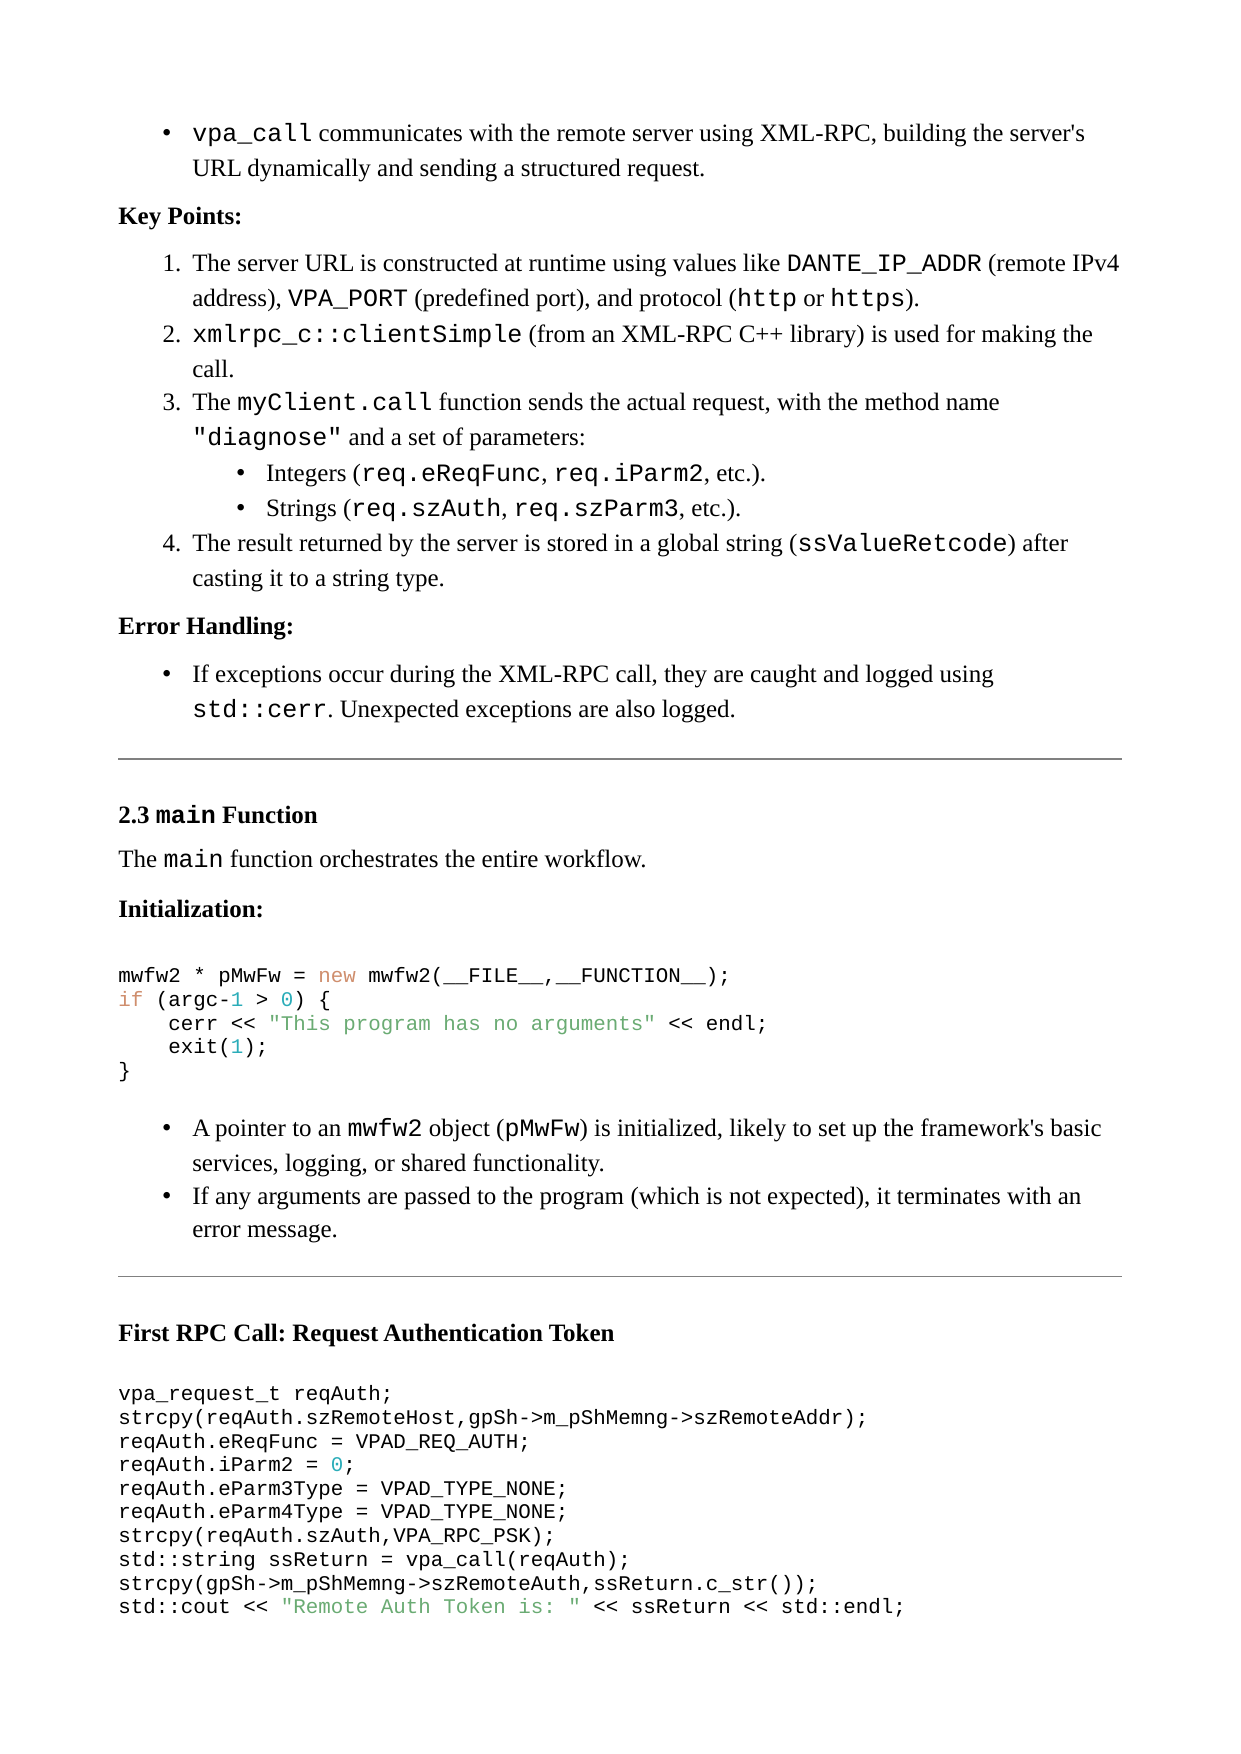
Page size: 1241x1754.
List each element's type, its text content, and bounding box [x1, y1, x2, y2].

list Strings (req.szAuth, req.szParm3, etc.). [236, 493, 1122, 524]
list xmlrpc_c::clientSimple (from an XML-RPC C++ library) is used for making the call. [162, 319, 1122, 383]
text } [118, 1060, 1122, 1083]
list vpa_call communicates with the remote server using XML-RPC, building the server's URL dynamically and sending a structured request. [162, 118, 1122, 182]
text strcpy(reqAuth.szAuth,VPA_RPC_PSK); [118, 1525, 1122, 1549]
text std::string ssReturn = vpa_call(reqAuth); [118, 1549, 1122, 1572]
text reqAuth.eParm3Type = VPAD_TYPE_NONE; [118, 1478, 1122, 1502]
list The result returned by the server is stored in a global string (ssValueRetcode) after casting it to a string type. [162, 528, 1122, 592]
list Integers (req.eReqFunc, req.iParm2, etc.). [236, 458, 1122, 488]
list If any arguments are passed to the program (which is not expected), it terminates with an error message. [162, 1181, 1122, 1243]
list The myClient.call function sends the actual request, with the method name "diagnose" and a set of parameters: [162, 387, 1122, 453]
list If exceptions occur during the XML-RPC call, they are caught and logged using std::cerr. Unexpected exceptions are also logged. [162, 659, 1122, 725]
text Error Handling: [118, 611, 1122, 640]
text cerr << "This program has no arguments" << endl; [118, 1012, 1122, 1036]
text strcpy(reqAuth.szRemoteHost,gpSh->m_pShMemng->szRemoteAddr); [118, 1407, 1122, 1431]
text Key Points: [118, 201, 1122, 229]
subtitle First RPC Call: Request Authentication Token [118, 1318, 1122, 1347]
text The main function orchestrates the entire workflow. [118, 844, 1122, 875]
text reqAuth.iParm2 = 0; [118, 1454, 1122, 1478]
text strcpy(gpSh->m_pShMemng->szRemoteAuth,ssReturn.c_str()); [118, 1572, 1122, 1596]
text reqAuth.eReqFunc = VPAD_REQ_AUTH; [118, 1431, 1122, 1454]
text vpa_request_t reqAuth; [118, 1383, 1122, 1407]
list The server URL is constructed at runtime using values like DANTE_IP_ADDR (remote IPv4 address), VPA_PORT (predefined port), and protocol (http or https). [162, 248, 1122, 314]
text Initialization: [118, 894, 1122, 923]
list A pointer to an mwfw2 object (pMwFw) is initialized, likely to set up the framework's basic services, logging, or shared functionality. [162, 1113, 1122, 1177]
text mwfw2 * pMwFw = new mwfw2(__FILE__,__FUNCTION__); [118, 965, 1122, 989]
text if (argc-1 > 0) { [118, 989, 1122, 1012]
text std::cout << "Remote Auth Token is: " << ssReturn << std::endl; [118, 1596, 1122, 1620]
text exit(1); [118, 1036, 1122, 1060]
text reqAuth.eParm4Type = VPAD_TYPE_NONE; [118, 1502, 1122, 1525]
subtitle 2.3 main Function [118, 801, 1122, 831]
